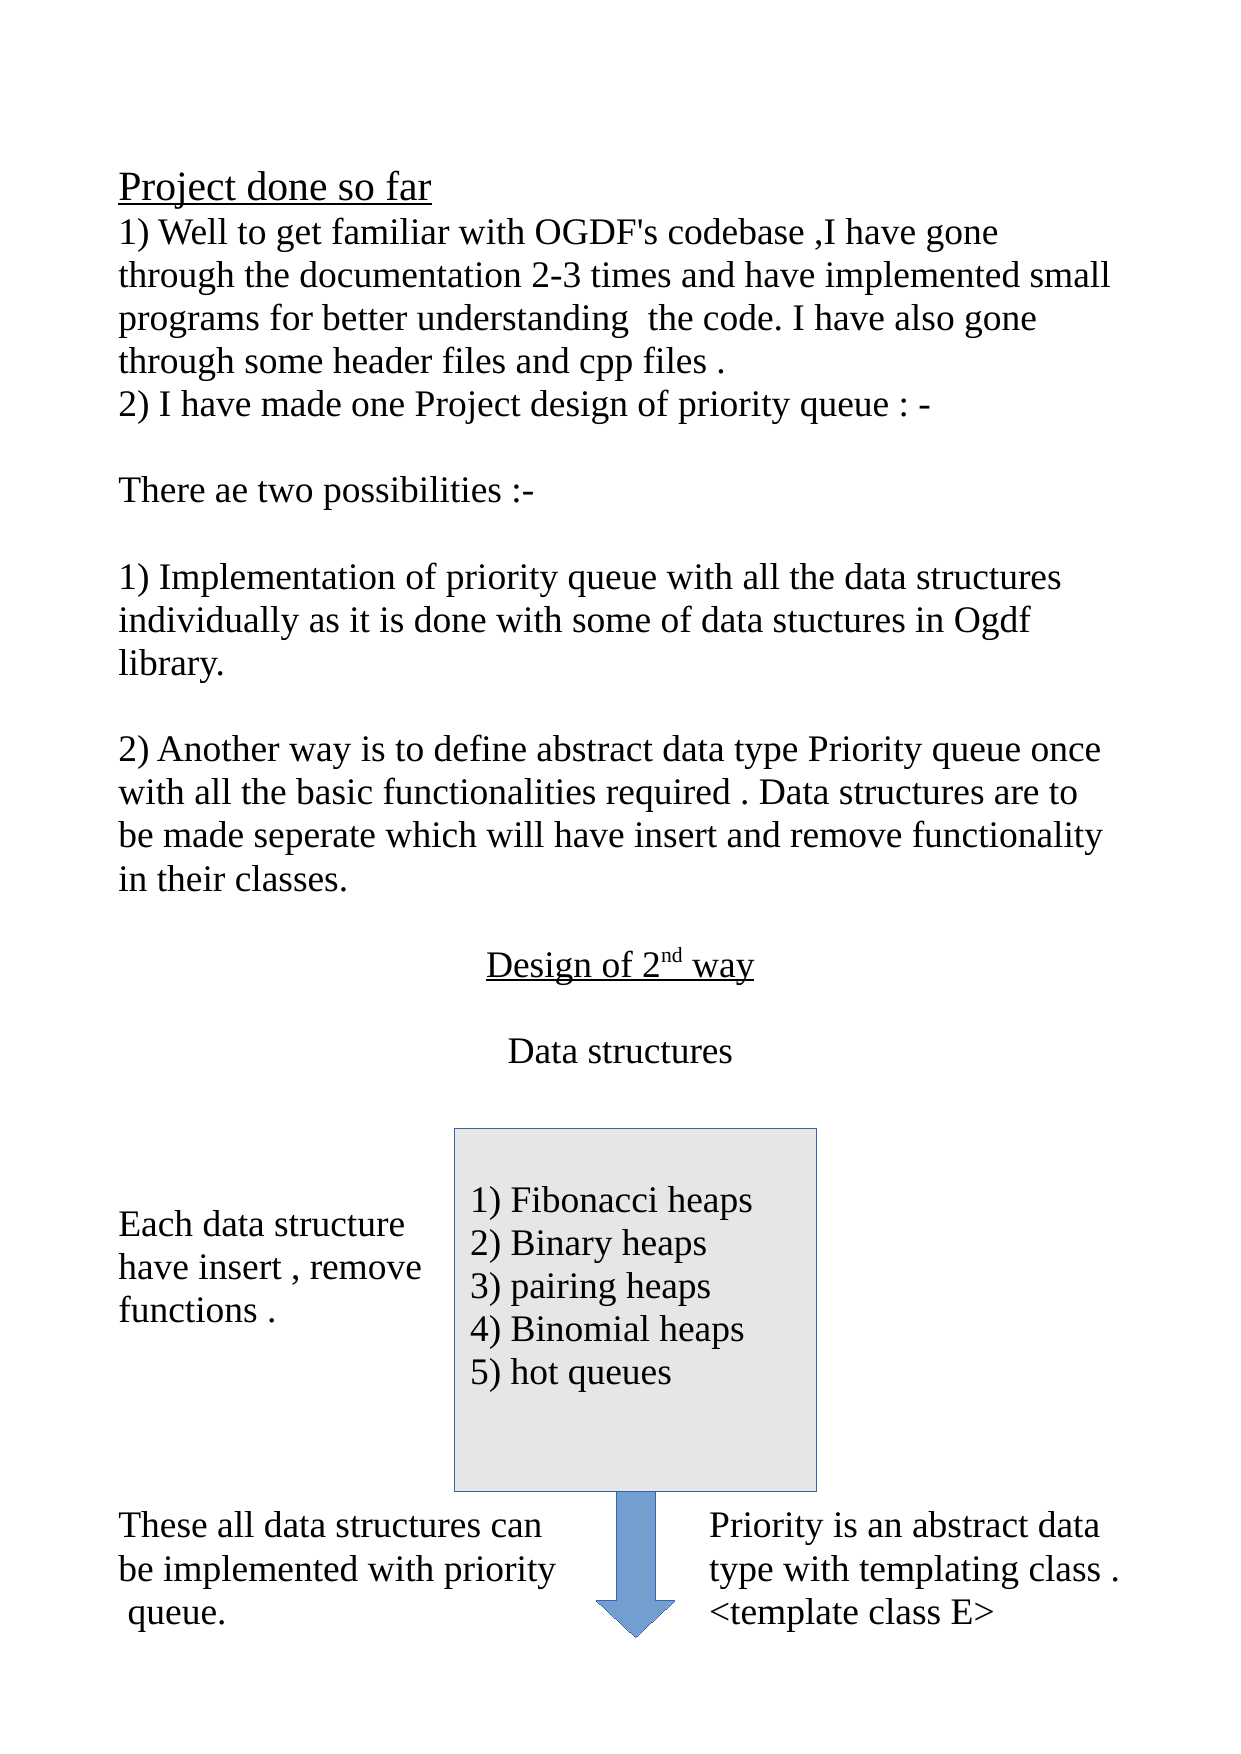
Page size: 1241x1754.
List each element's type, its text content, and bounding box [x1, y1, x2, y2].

text Project done so far [118, 161, 1122, 209]
text Each data structure [118, 1201, 454, 1244]
text Priority is an abstract data [656, 1503, 1122, 1546]
text 1) Implementation of priority queue with all the data structures individually as it is done with some of data stuctures in Ogdf library. [118, 554, 1122, 683]
text These all data structures can [118, 1503, 616, 1546]
text type with templating class . [656, 1546, 1122, 1589]
text Data structures [118, 1028, 1122, 1072]
text [817, 1244, 1122, 1287]
text be implemented with priority [118, 1546, 616, 1589]
text functions . [118, 1287, 454, 1330]
text [817, 1287, 1122, 1330]
text Design of 2nd way [118, 942, 1122, 985]
text queue. [118, 1589, 628, 1632]
text <template class E> [643, 1589, 1122, 1632]
text There ae two possibilities :- [118, 468, 1122, 511]
text [817, 1201, 1122, 1244]
text 1) Well to get familiar with OGDF's codebase ,I have gone through the documentation 2-3 times and have implemented small programs for better understanding the code. I have also gone through some header files and cpp files . [118, 209, 1122, 382]
text 2) I have made one Project design of priority queue : - [118, 382, 1122, 425]
text have insert , remove [118, 1244, 454, 1287]
text 2) Another way is to define abstract data type Priority queue once with all the basic functionalities required . Data structures are to be made seperate which will have insert and remove functionality in their classes. [118, 727, 1122, 899]
